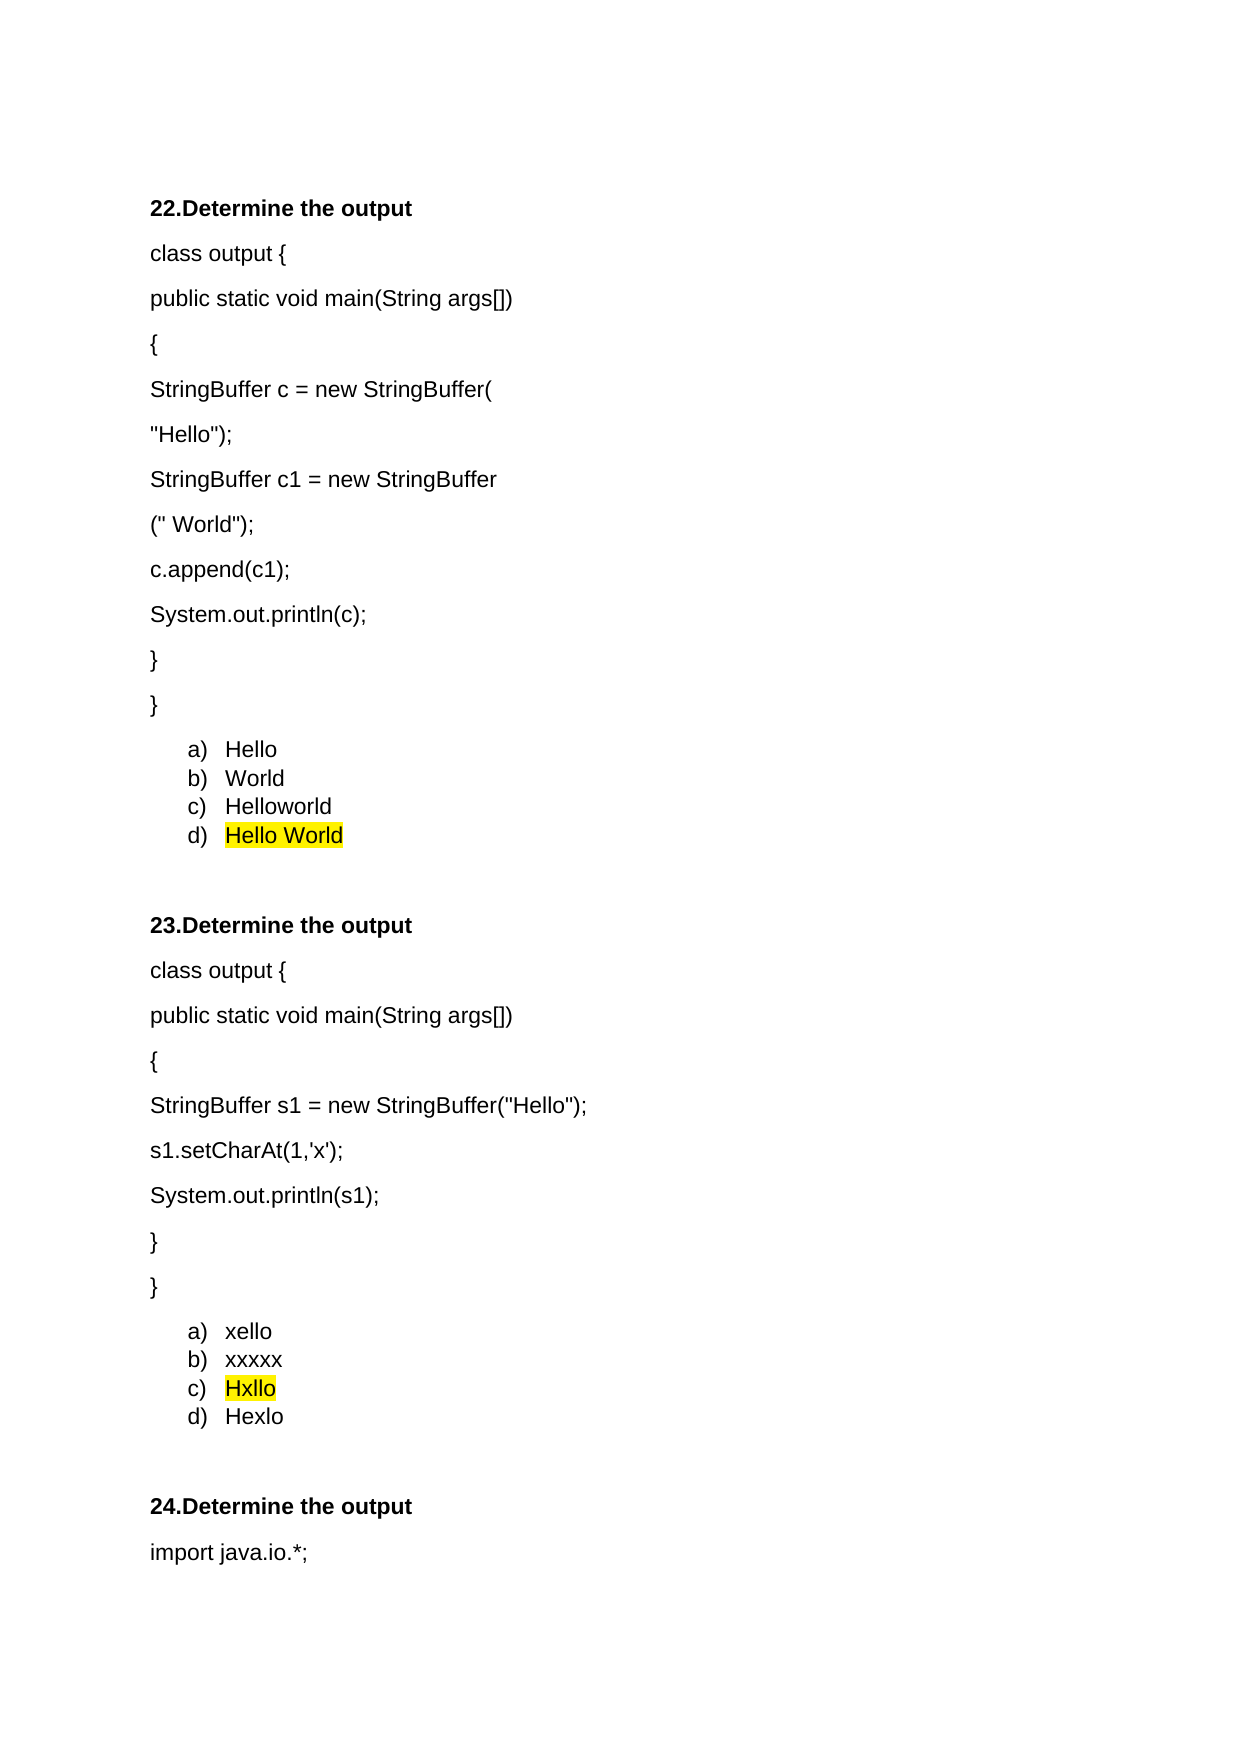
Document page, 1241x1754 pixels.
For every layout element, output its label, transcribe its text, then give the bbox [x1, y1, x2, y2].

text c.append(c1); [150, 556, 1090, 582]
text public static void main(String args[]) [150, 285, 1090, 312]
list Hexlo [187, 1403, 1090, 1429]
list Hxllo [187, 1375, 1090, 1401]
text class output { [150, 240, 1090, 267]
list Hello [187, 736, 1090, 763]
text 23.Determine the output [150, 912, 1090, 938]
text public static void main(String args[]) [150, 1002, 1090, 1028]
list xxxxx [187, 1346, 1090, 1373]
text } [150, 646, 1090, 672]
text { [150, 330, 1090, 357]
text System.out.println(s1); [150, 1182, 1090, 1209]
text StringBuffer c = new StringBuffer( [150, 376, 1090, 402]
text } [150, 1273, 1090, 1299]
text "Hello"); [150, 421, 1090, 447]
text StringBuffer c1 = new StringBuffer [150, 466, 1090, 492]
list xello [187, 1318, 1090, 1344]
text (" World"); [150, 511, 1090, 537]
text } [150, 1228, 1090, 1254]
text s1.setCharAt(1,'x'); [150, 1137, 1090, 1164]
list World [187, 765, 1090, 791]
text { [150, 1047, 1090, 1073]
text 24.Determine the output [150, 1493, 1090, 1520]
list Helloworld [187, 793, 1090, 819]
text } [150, 691, 1090, 718]
text import java.io.*; [150, 1538, 1090, 1565]
list Hello World [187, 822, 1090, 848]
text StringBuffer s1 = new StringBuffer("Hello"); [150, 1092, 1090, 1119]
text System.out.println(c); [150, 601, 1090, 627]
text 22.Determine the output [150, 195, 1090, 221]
text class output { [150, 957, 1090, 983]
